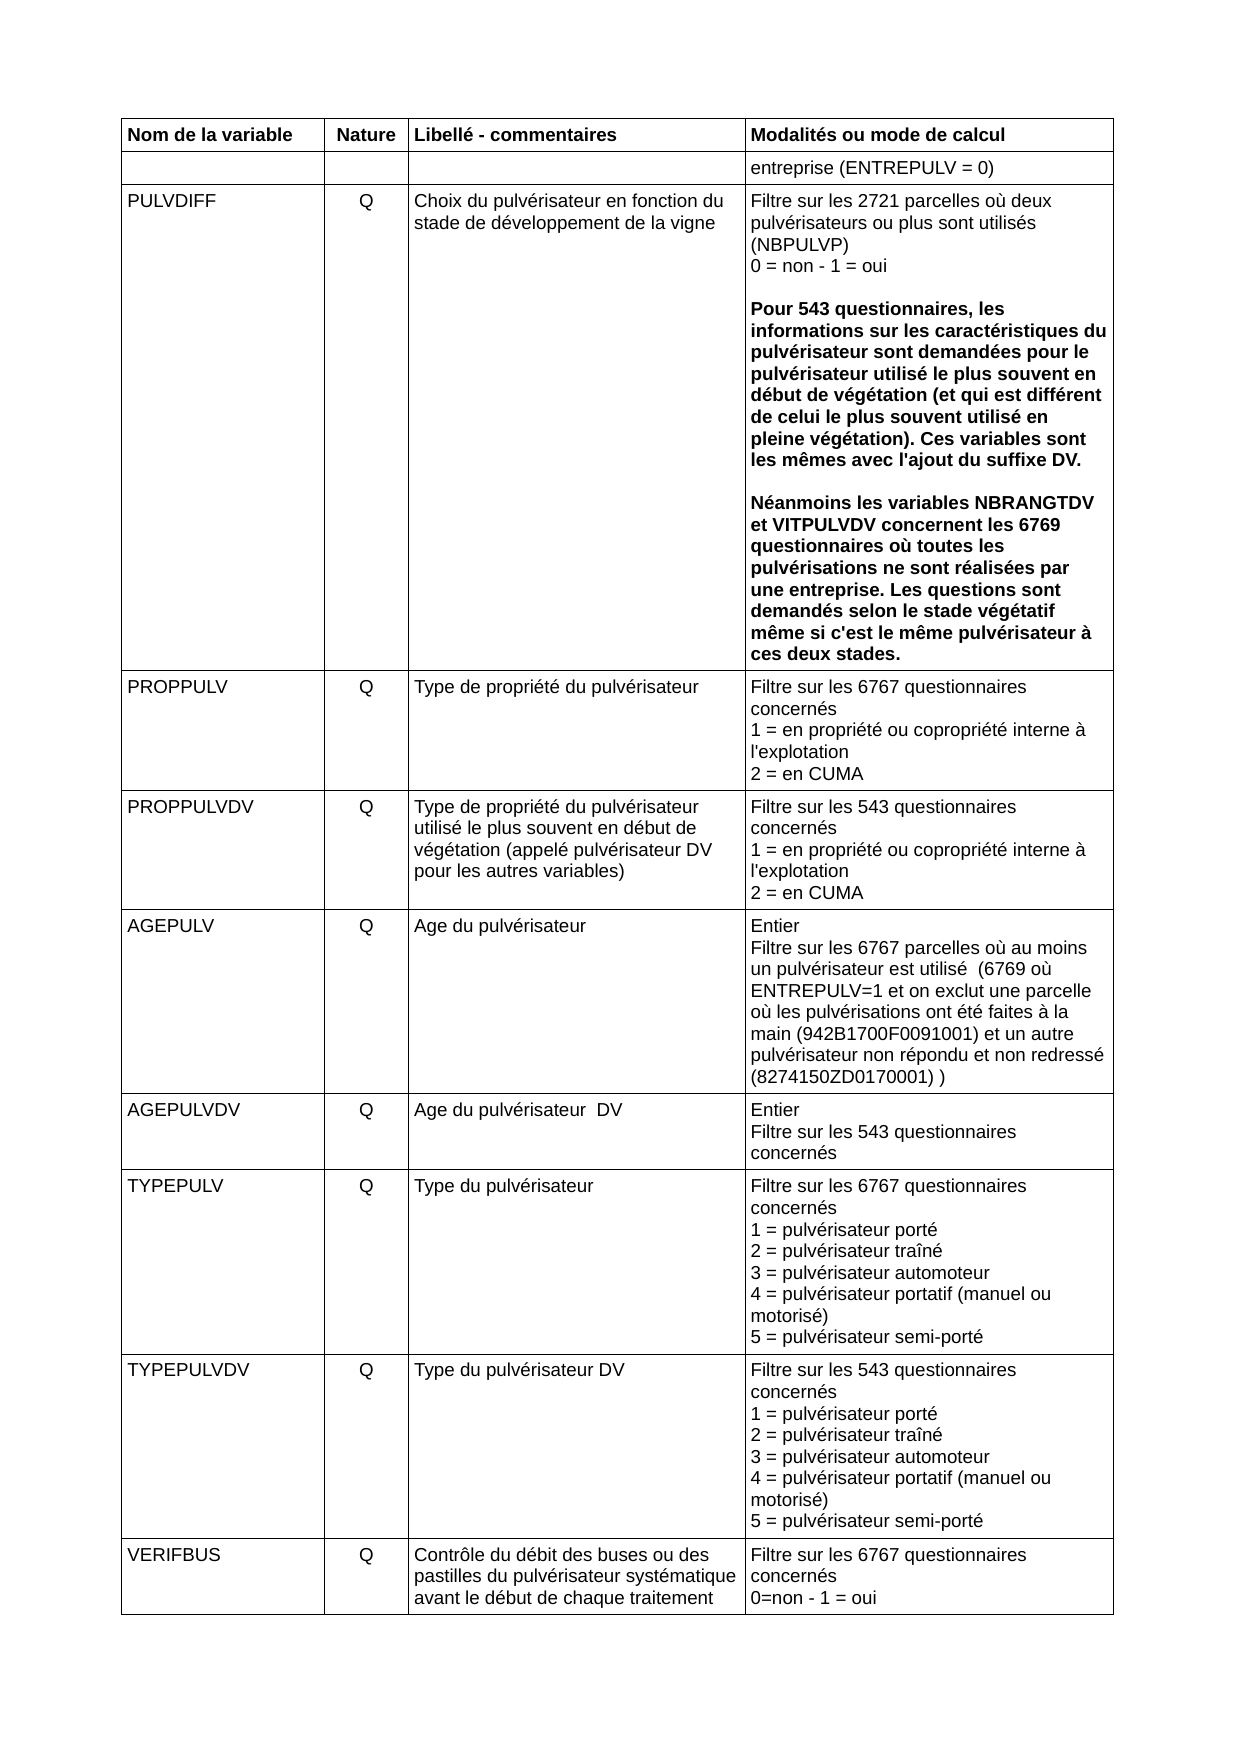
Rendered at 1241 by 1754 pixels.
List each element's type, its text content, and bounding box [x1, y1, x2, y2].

table_cell Filtre sur les 543 questionnaires concernés 1 = en propriété ou copropriété interne à l'explotation 2 = en CUMA [746, 791, 1113, 909]
table_cell [325, 152, 408, 184]
table_cell Contrôle du débit des buses ou des pastilles du pulvérisateur systématique avant le début de chaque traitement [409, 1539, 745, 1614]
table_header Nom de la variable [122, 119, 324, 151]
table_cell TYPEPULV [122, 1170, 324, 1353]
table_cell Q [325, 185, 408, 670]
table_cell PULVDIFF [122, 185, 324, 670]
table_cell Filtre sur les 2721 parcelles où deux pulvérisateurs ou plus sont utilisés (NBPULVP) 0 = non - 1 = oui Pour 543 questionnaires, les informations sur les caractéristiques du pulvérisateur sont demandées pour le pulvérisateur utilisé le plus souvent en début de végétation (et qui est différent de celui le plus souvent utilisé en pleine végétation). Ces variables sont les mêmes avec l'ajout du suffixe DV. Néanmoins les variables NBRANGTDV et VITPULVDV concernent les 6769 questionnaires où toutes les pulvérisations ne sont réalisées par une entreprise. Les questions sont demandés selon le stade végétatif même si c'est le même pulvérisateur à ces deux stades. [746, 185, 1113, 670]
table_cell Q [325, 1355, 408, 1537]
table_cell Q [325, 1539, 408, 1614]
table_cell Filtre sur les 6767 questionnaires concernés 1 = pulvérisateur porté 2 = pulvérisateur traîné 3 = pulvérisateur automoteur 4 = pulvérisateur portatif (manuel ou motorisé) 5 = pulvérisateur semi-porté [746, 1170, 1113, 1353]
table_cell PROPPULVDV [122, 791, 324, 909]
table_cell TYPEPULVDV [122, 1355, 324, 1537]
table_header Nature [325, 119, 408, 151]
table_cell Q [325, 791, 408, 909]
table_cell Choix du pulvérisateur en fonction du stade de développement de la vigne [409, 185, 745, 670]
table_cell Filtre sur les 543 questionnaires concernés 1 = pulvérisateur porté 2 = pulvérisateur traîné 3 = pulvérisateur automoteur 4 = pulvérisateur portatif (manuel ou motorisé) 5 = pulvérisateur semi-porté [746, 1355, 1113, 1537]
table_cell [122, 152, 324, 184]
table_header Modalités ou mode de calcul [746, 119, 1113, 151]
table_cell [409, 152, 745, 184]
table_cell Type de propriété du pulvérisateur utilisé le plus souvent en début de végétation (appelé pulvérisateur DV pour les autres variables) [409, 791, 745, 909]
table_cell Type de propriété du pulvérisateur [409, 671, 745, 790]
table_cell Entier Filtre sur les 6767 parcelles où au moins un pulvérisateur est utilisé (6769 où ENTREPULV=1 et on exclut une parcelle où les pulvérisations ont été faites à la main (942B1700F0091001) et un autre pulvérisateur non répondu et non redressé (8274150ZD0170001) ) [746, 910, 1113, 1093]
table_cell PROPPULV [122, 671, 324, 790]
table_cell Type du pulvérisateur [409, 1170, 745, 1353]
table_cell VERIFBUS [122, 1539, 324, 1614]
table_cell Entier Filtre sur les 543 questionnaires concernés [746, 1094, 1113, 1169]
table_cell Type du pulvérisateur DV [409, 1355, 745, 1537]
table_header Libellé - commentaires [409, 119, 745, 151]
table_cell Q [325, 910, 408, 1093]
table_cell AGEPULV [122, 910, 324, 1093]
table_cell Filtre sur les 6767 questionnaires concernés 0=non - 1 = oui [746, 1539, 1113, 1614]
table_cell AGEPULVDV [122, 1094, 324, 1169]
table_cell Filtre sur les 6767 questionnaires concernés 1 = en propriété ou copropriété interne à l'explotation 2 = en CUMA [746, 671, 1113, 790]
table_cell Q [325, 1094, 408, 1169]
table_cell entreprise (ENTREPULV = 0) [746, 152, 1113, 184]
table_cell Q [325, 671, 408, 790]
table_cell Q [325, 1170, 408, 1353]
table_cell Age du pulvérisateur [409, 910, 745, 1093]
table_cell Age du pulvérisateur DV [409, 1094, 745, 1169]
